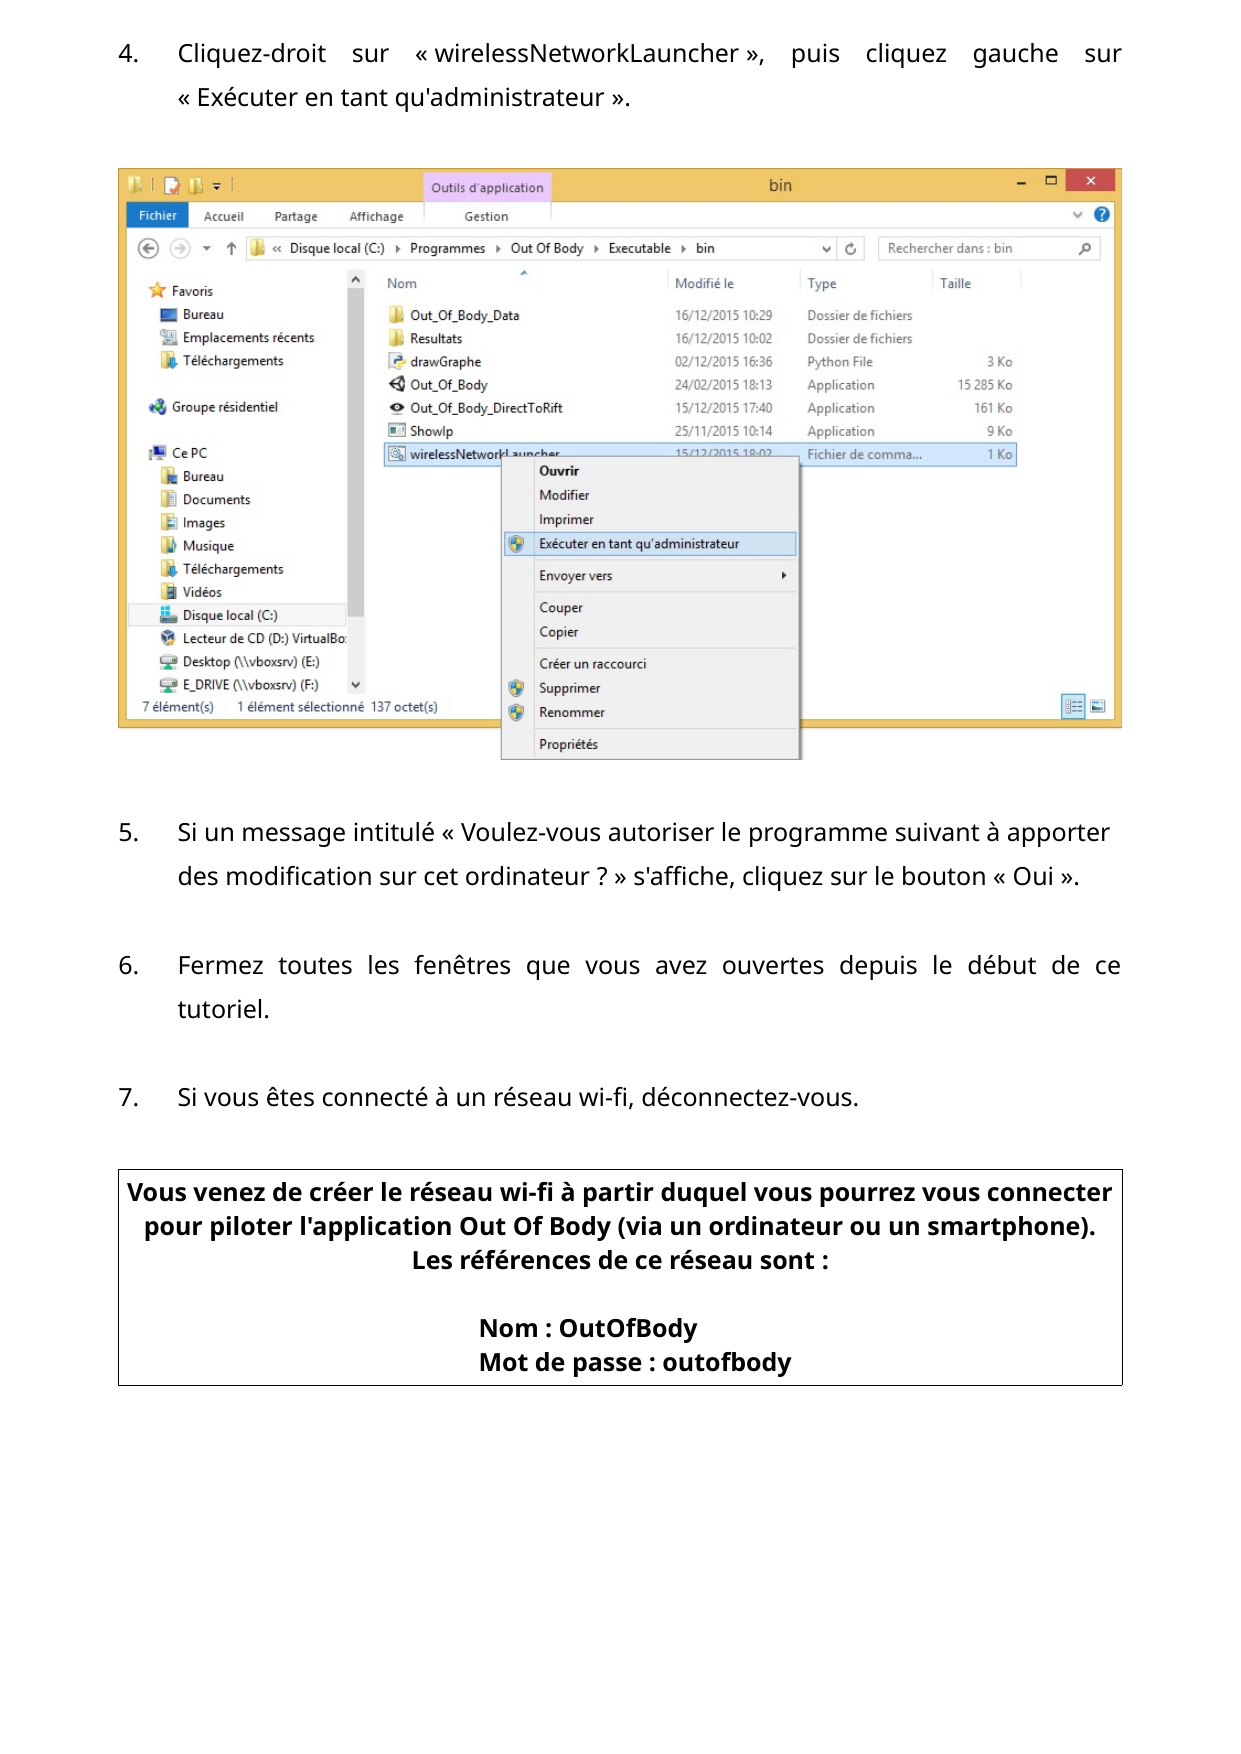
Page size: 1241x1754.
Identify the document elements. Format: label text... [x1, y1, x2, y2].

picture [118, 168, 1123, 760]
list Si un message intitulé « Voulez-vous autoriser le programme suivant à apporter des modification sur cet ordinateur ? » s'affiche, cliquez sur le bouton « Oui ». [118, 814, 1122, 893]
list Cliquez-droit sur « wirelessNetworkLauncher », puis cliquez gauche sur « Exécuter en tant qu'administrateur ». [118, 35, 1122, 114]
list Si vous êtes connecté à un réseau wi-fi, déconnectez-vous. [118, 1080, 1122, 1114]
list Fermez toutes les fenêtres que vous avez ouvertes depuis le début de ce tutoriel. [118, 947, 1122, 1026]
table_header Vous venez de créer le réseau wi-fi à partir duquel vous pourrez vous connecter pour piloter l'application Out Of Body (via un ordinateur ou un smartphone). Les références de ce réseau sont : Nom : OutOfBody Mot de passe : outofbody [119, 1170, 1122, 1384]
